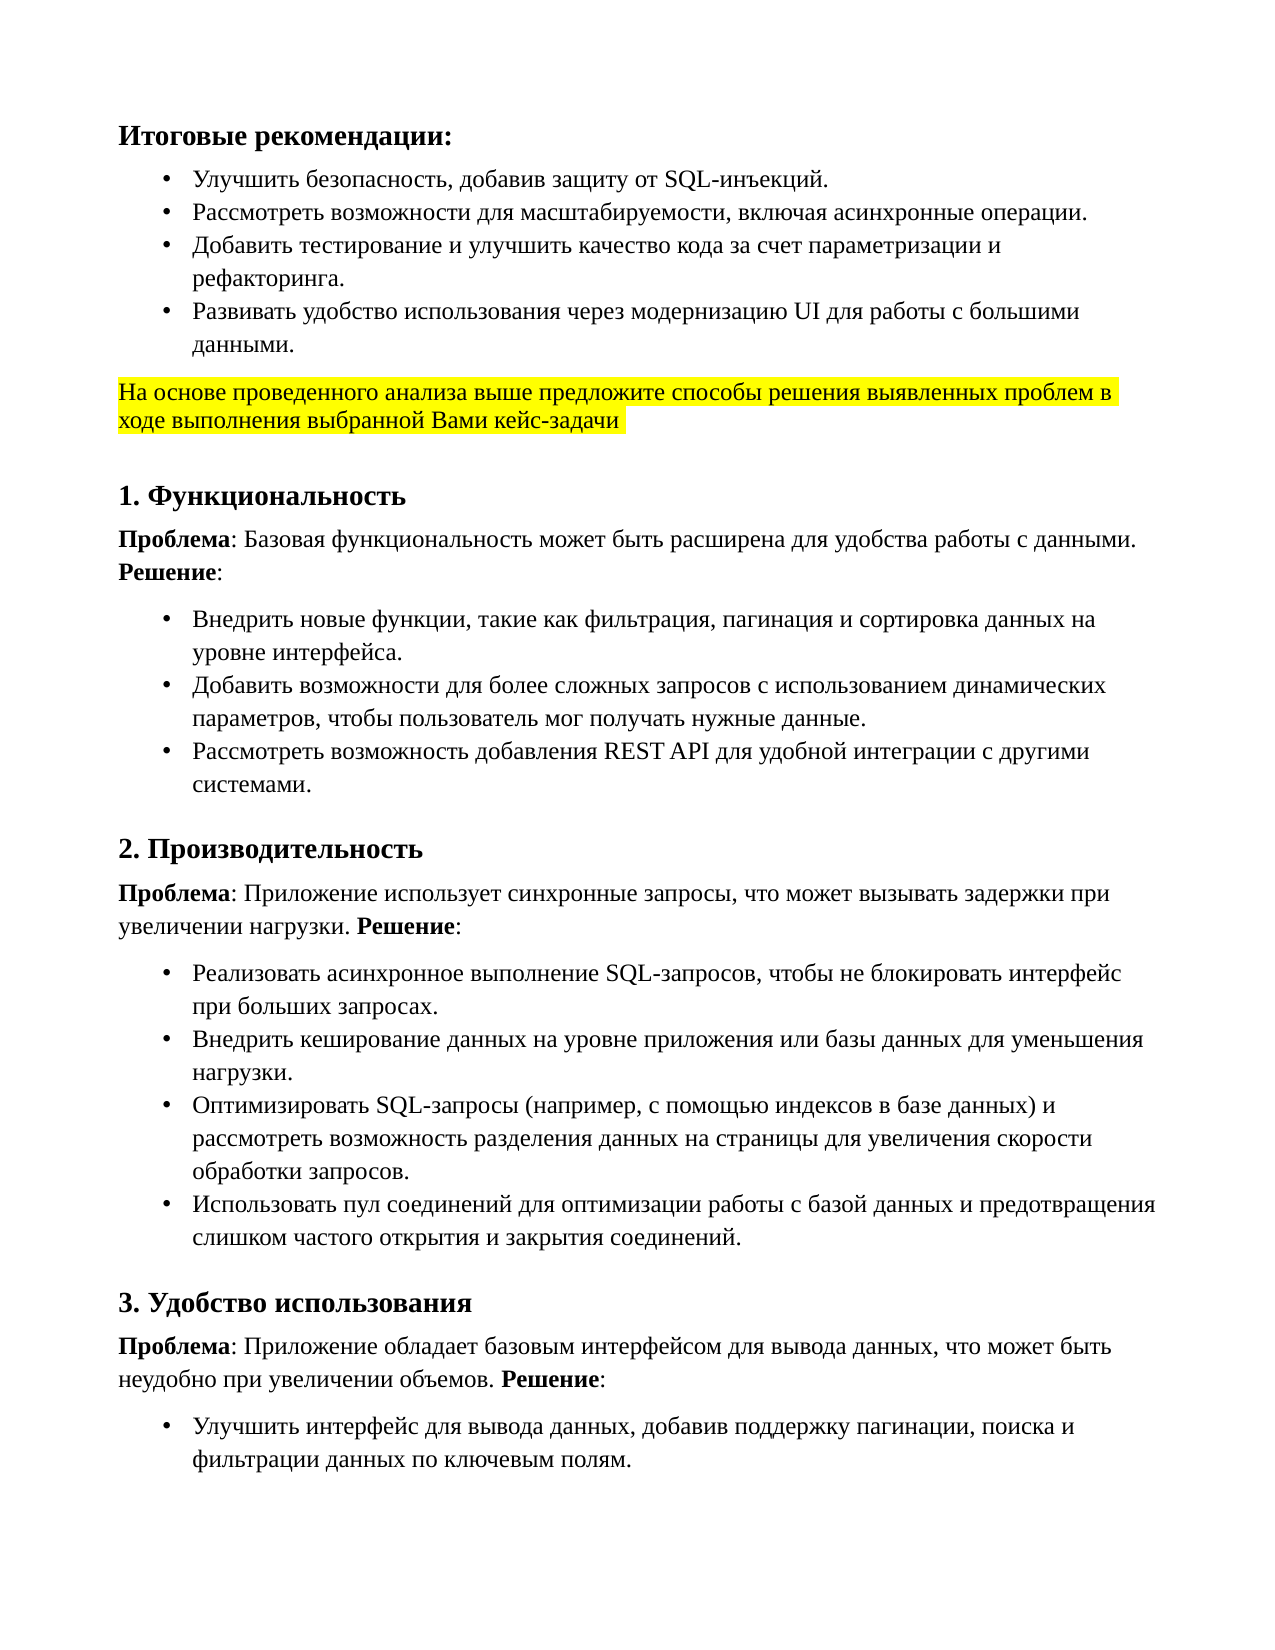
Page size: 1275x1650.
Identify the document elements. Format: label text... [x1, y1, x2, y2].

text Проблема: Приложение обладает базовым интерфейсом для вывода данных, что может быть неудобно при увеличении объемов. Решение: [118, 1331, 1157, 1392]
list Реализовать асинхронное выполнение SQL-запросов, чтобы не блокировать интерфейс при больших запросах. [162, 958, 1157, 1020]
list Развивать удобство использования через модернизацию UI для работы с большими данными. [162, 296, 1157, 358]
text Проблема: Базовая функциональность может быть расширена для удобства работы с данными. Решение: [118, 524, 1157, 586]
list Рассмотреть возможность добавления REST API для удобной интеграции с другими системами. [162, 736, 1157, 798]
list Использовать пул соединений для оптимизации работы с базой данных и предотвращения слишком частого открытия и закрытия соединений. [162, 1189, 1157, 1251]
subtitle 3. Удобство использования [118, 1285, 1157, 1318]
list Добавить тестирование и улучшить качество кода за счет параметризации и рефакторинга. [162, 230, 1157, 292]
list Оптимизировать SQL-запросы (например, с помощью индексов в базе данных) и рассмотреть возможность разделения данных на страницы для увеличения скорости обработки запросов. [162, 1090, 1157, 1185]
subtitle 1. Функциональность [118, 478, 1157, 511]
list Добавить возможности для более сложных запросов с использованием динамических параметров, чтобы пользователь мог получать нужные данные. [162, 670, 1157, 732]
list Внедрить новые функции, такие как фильтрация, пагинация и сортировка данных на уровне интерфейса. [162, 604, 1157, 666]
list Внедрить кеширование данных на уровне приложения или базы данных для уменьшения нагрузки. [162, 1024, 1157, 1086]
list Улучшить интерфейс для вывода данных, добавив поддержку пагинации, поиска и фильтрации данных по ключевым полям. [162, 1411, 1157, 1473]
list Рассмотреть возможности для масштабируемости, включая асинхронные операции. [162, 197, 1157, 226]
subtitle 2. Производительность [118, 832, 1157, 865]
subtitle Итоговые рекомендации: [118, 118, 1157, 152]
text Проблема: Приложение использует синхронные запросы, что может вызывать задержки при увеличении нагрузки. Решение: [118, 878, 1157, 939]
text На основе проведенного анализа выше предложите способы решения выявленных проблем в ходе выполнения выбранной Вами кейс-задачи [118, 377, 1157, 434]
list Улучшить безопасность, добавив защиту от SQL-инъекций. [162, 164, 1157, 193]
